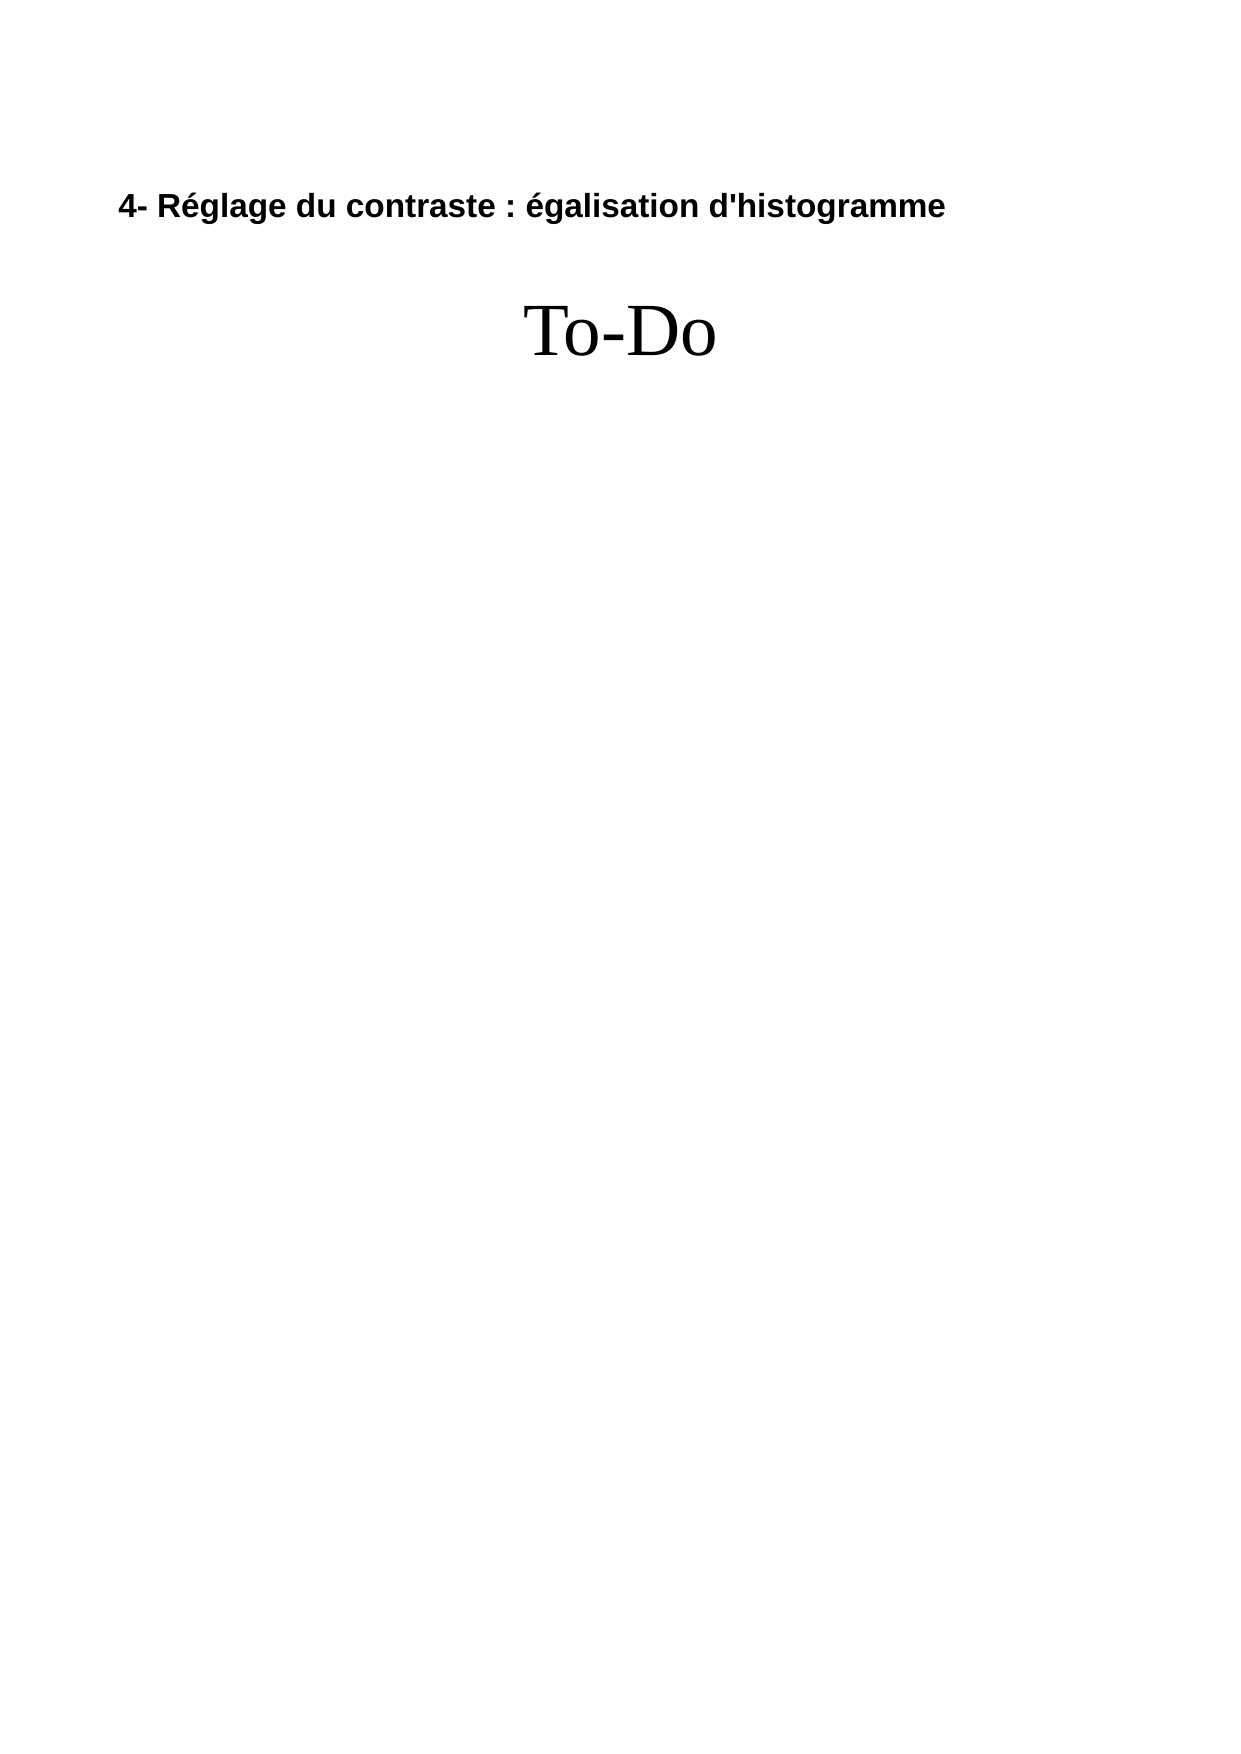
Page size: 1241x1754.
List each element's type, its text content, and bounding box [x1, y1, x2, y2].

subtitle 4- Réglage du contraste : égalisation d'histogramme [118, 187, 1122, 225]
text To-Do [118, 285, 1122, 371]
